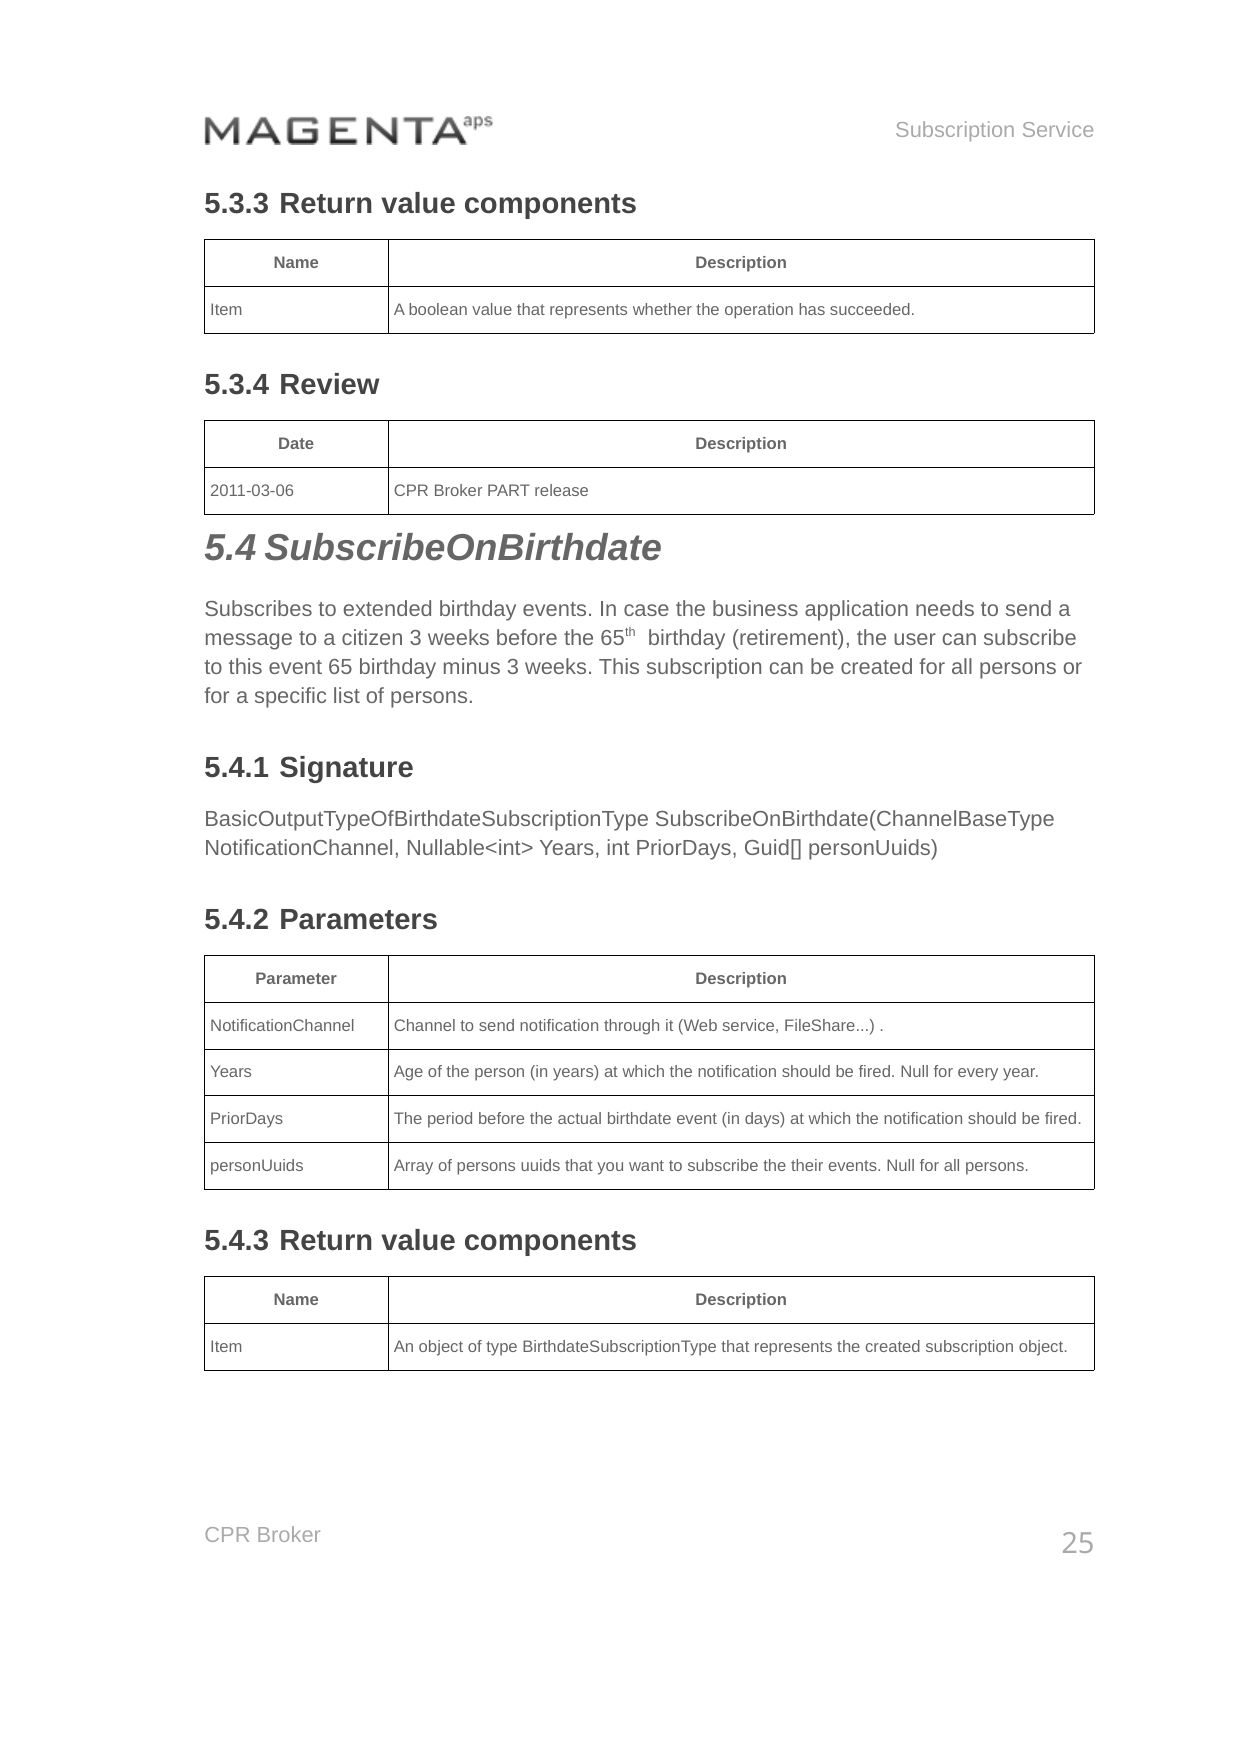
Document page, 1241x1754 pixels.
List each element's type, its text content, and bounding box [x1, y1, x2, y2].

table_cell NotificationChannel [205, 1003, 388, 1049]
subtitle Review [204, 347, 1094, 406]
text BasicOutputTypeOfBirthdateSubscriptionType SubscribeOnBirthdate(ChannelBaseType NotificationChannel, Nullable<int> Years, int PriorDays, Guid[] personUuids) [204, 803, 1094, 862]
table_header Description [389, 1277, 1094, 1323]
table_header Date [205, 421, 388, 467]
table_cell A boolean value that represents whether the operation has succeeded. [389, 287, 1094, 333]
subtitle Return value components [204, 1203, 1094, 1262]
table_cell Years [205, 1050, 388, 1095]
table_cell 2011-03-06 [205, 468, 388, 514]
text Subscribes to extended birthday events. In case the business application needs to send a message to a citizen 3 weeks before the 65th birthday (retirement), the user can subscribe to this event 65 birthday minus 3 weeks. This subscription can be created for all persons or for a specific list of persons. [204, 593, 1094, 709]
table_cell Item [205, 287, 388, 333]
subtitle Signature [204, 730, 1094, 789]
table_cell PriorDays [205, 1096, 388, 1142]
table_header Description [389, 421, 1094, 467]
subtitle Return value components [204, 166, 1094, 225]
table_header Name [205, 1277, 388, 1323]
table_cell Array of persons uuids that you want to subscribe the their events. Null for all persons. [389, 1143, 1094, 1189]
table_cell An object of type BirthdateSubscriptionType that represents the created subscription object. [389, 1324, 1094, 1370]
table_cell personUuids [205, 1143, 388, 1189]
table_header Description [389, 240, 1094, 286]
table_header Name [205, 240, 388, 286]
table_header Description [389, 956, 1094, 1002]
table_cell Age of the person (in years) at which the notification should be fired. Null for every year. [389, 1050, 1094, 1095]
table_cell Item [205, 1324, 388, 1370]
table_cell CPR Broker PART release [389, 468, 1094, 514]
subtitle Parameters [204, 882, 1094, 941]
subtitle SubscribeOnBirthdate [204, 515, 1094, 572]
table_cell Channel to send notification through it (Web service, FileShare...) . [389, 1003, 1094, 1049]
table_cell The period before the actual birthdate event (in days) at which the notification should be fired. [389, 1096, 1094, 1142]
table_header Parameter [205, 956, 388, 1002]
picture [204, 116, 494, 145]
